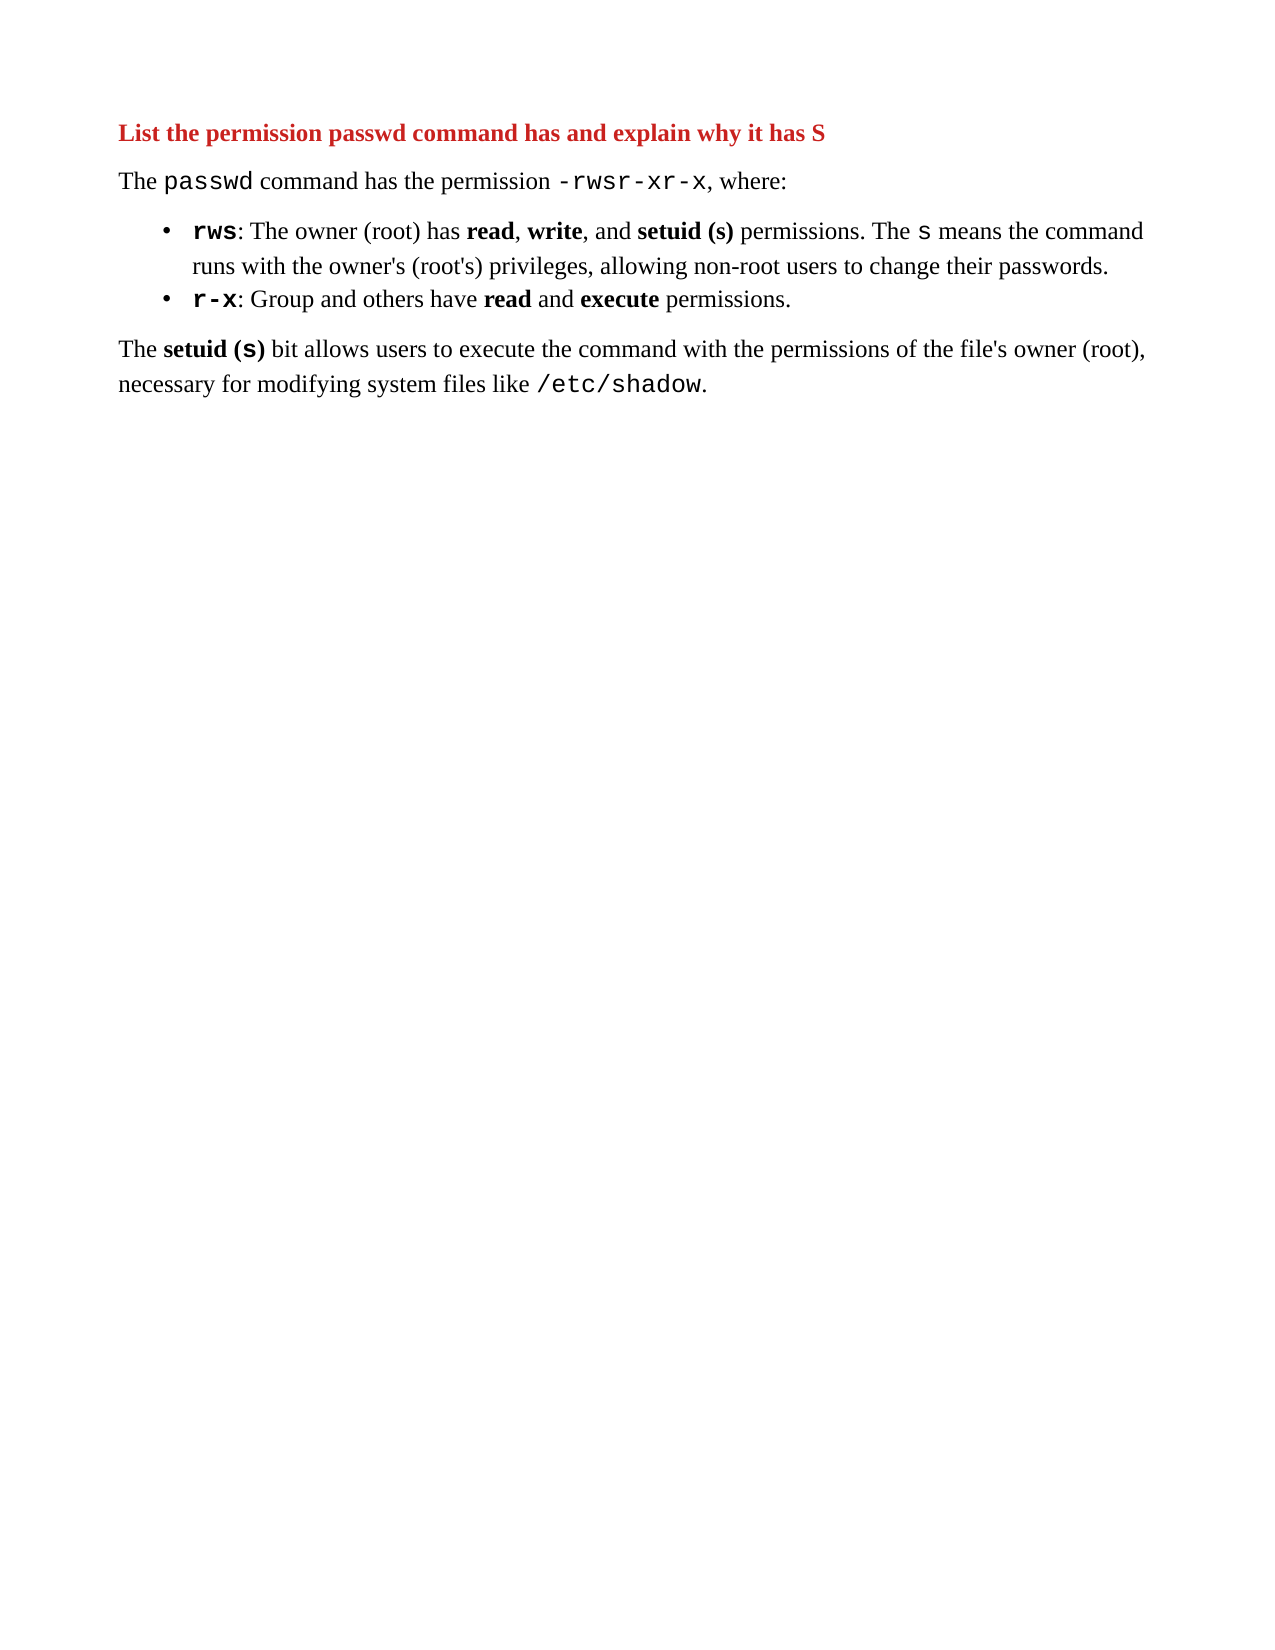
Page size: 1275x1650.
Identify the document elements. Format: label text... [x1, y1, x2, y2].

text The passwd command has the permission -rwsr-xr-x, where: [118, 166, 1157, 197]
list rws: The owner (root) has read, write, and setuid (s) permissions. The s means the command runs with the owner's (root's) privileges, allowing non-root users to change their passwords. [162, 216, 1157, 279]
list r-x: Group and others have read and execute permissions. [162, 284, 1157, 315]
text List the permission passwd command has and explain why it has S [118, 118, 1157, 147]
text The setuid (s) bit allows users to execute the command with the permissions of the file's owner (root), necessary for modifying system files like /etc/shadow. [118, 334, 1157, 400]
